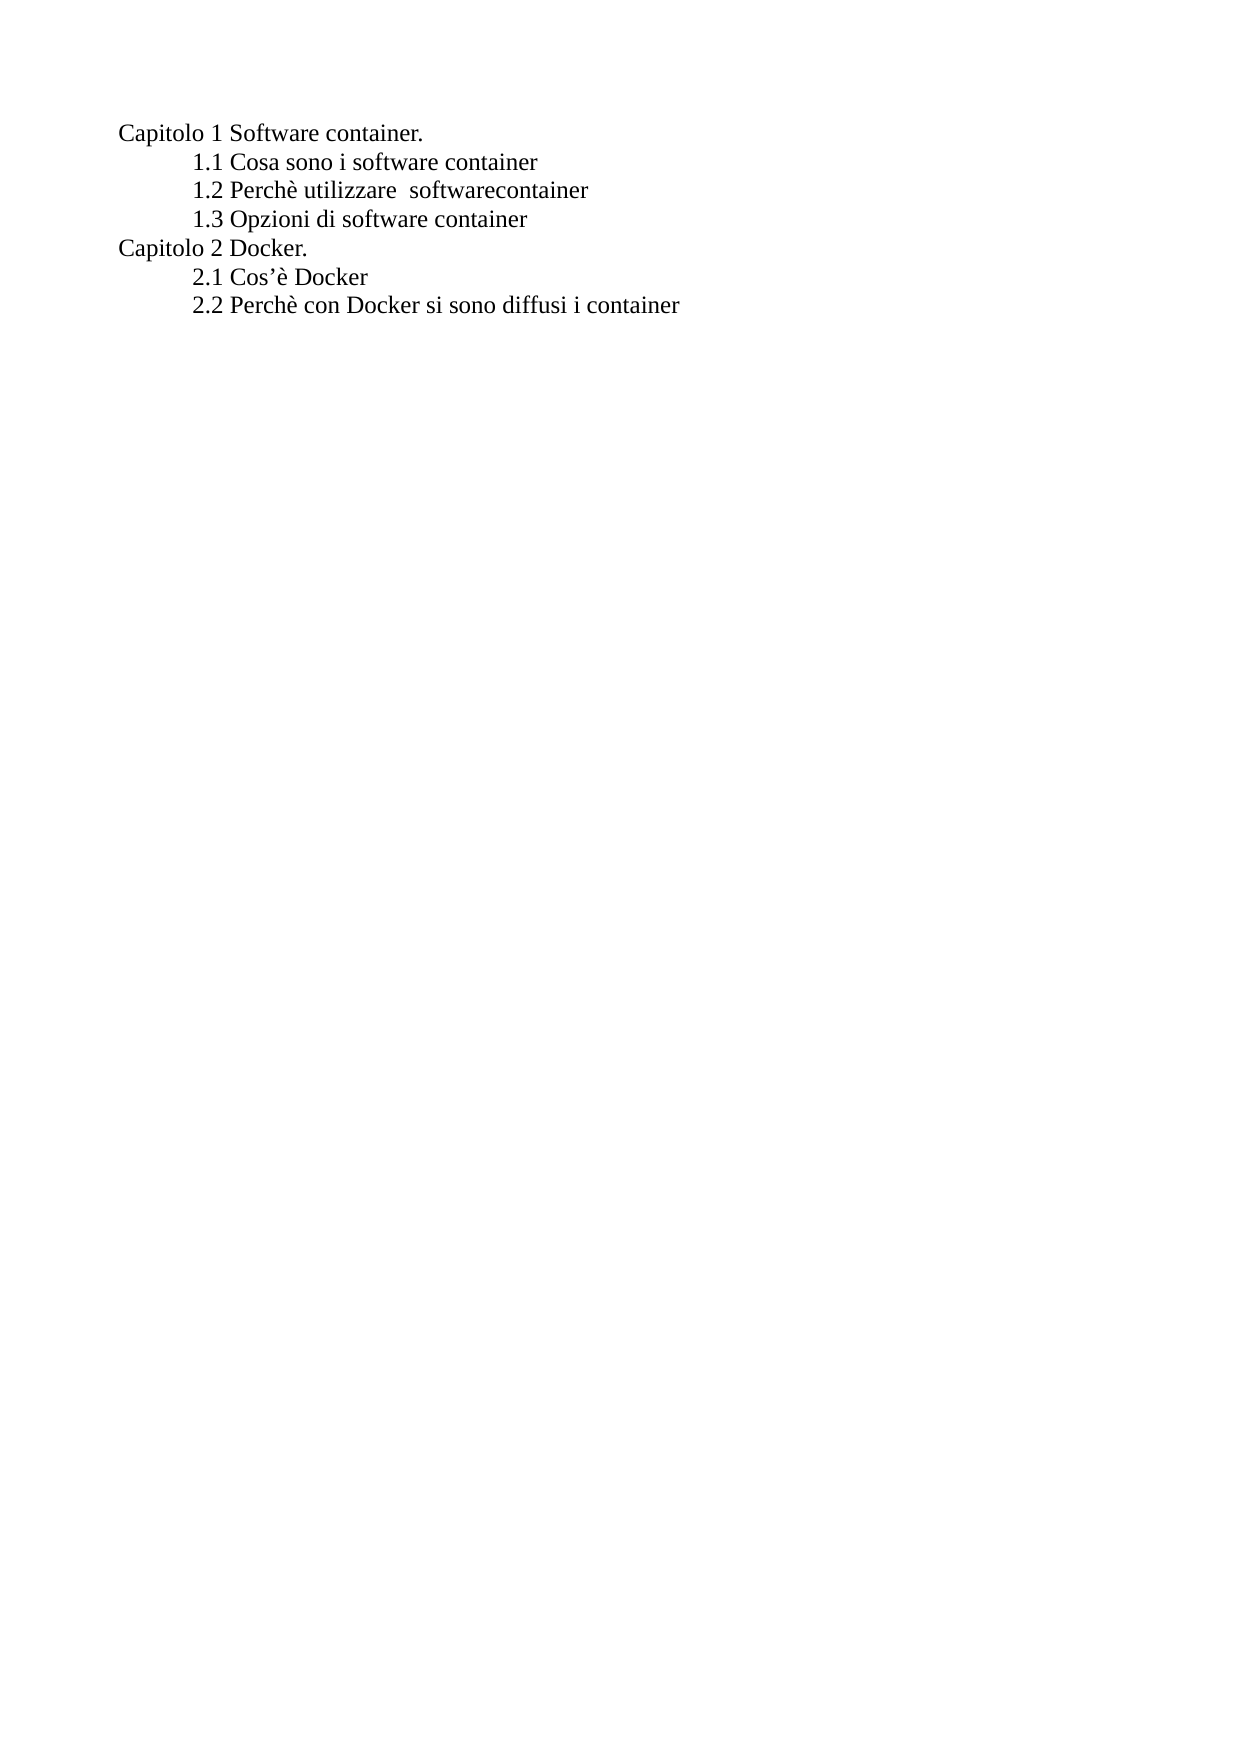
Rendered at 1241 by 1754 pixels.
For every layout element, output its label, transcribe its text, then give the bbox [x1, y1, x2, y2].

text 2.2 Perchè con Docker si sono diffusi i container [118, 291, 1122, 319]
text 1.2 Perchè utilizzare softwarecontainer [118, 176, 1122, 204]
text 1.3 Opzioni di software container [118, 204, 1122, 233]
text Capitolo 1 Software container. [118, 118, 1122, 147]
text 1.1 Cosa sono i software container [118, 147, 1122, 176]
text 2.1 Cos’è Docker [118, 262, 1122, 291]
text Capitolo 2 Docker. [118, 233, 1122, 262]
